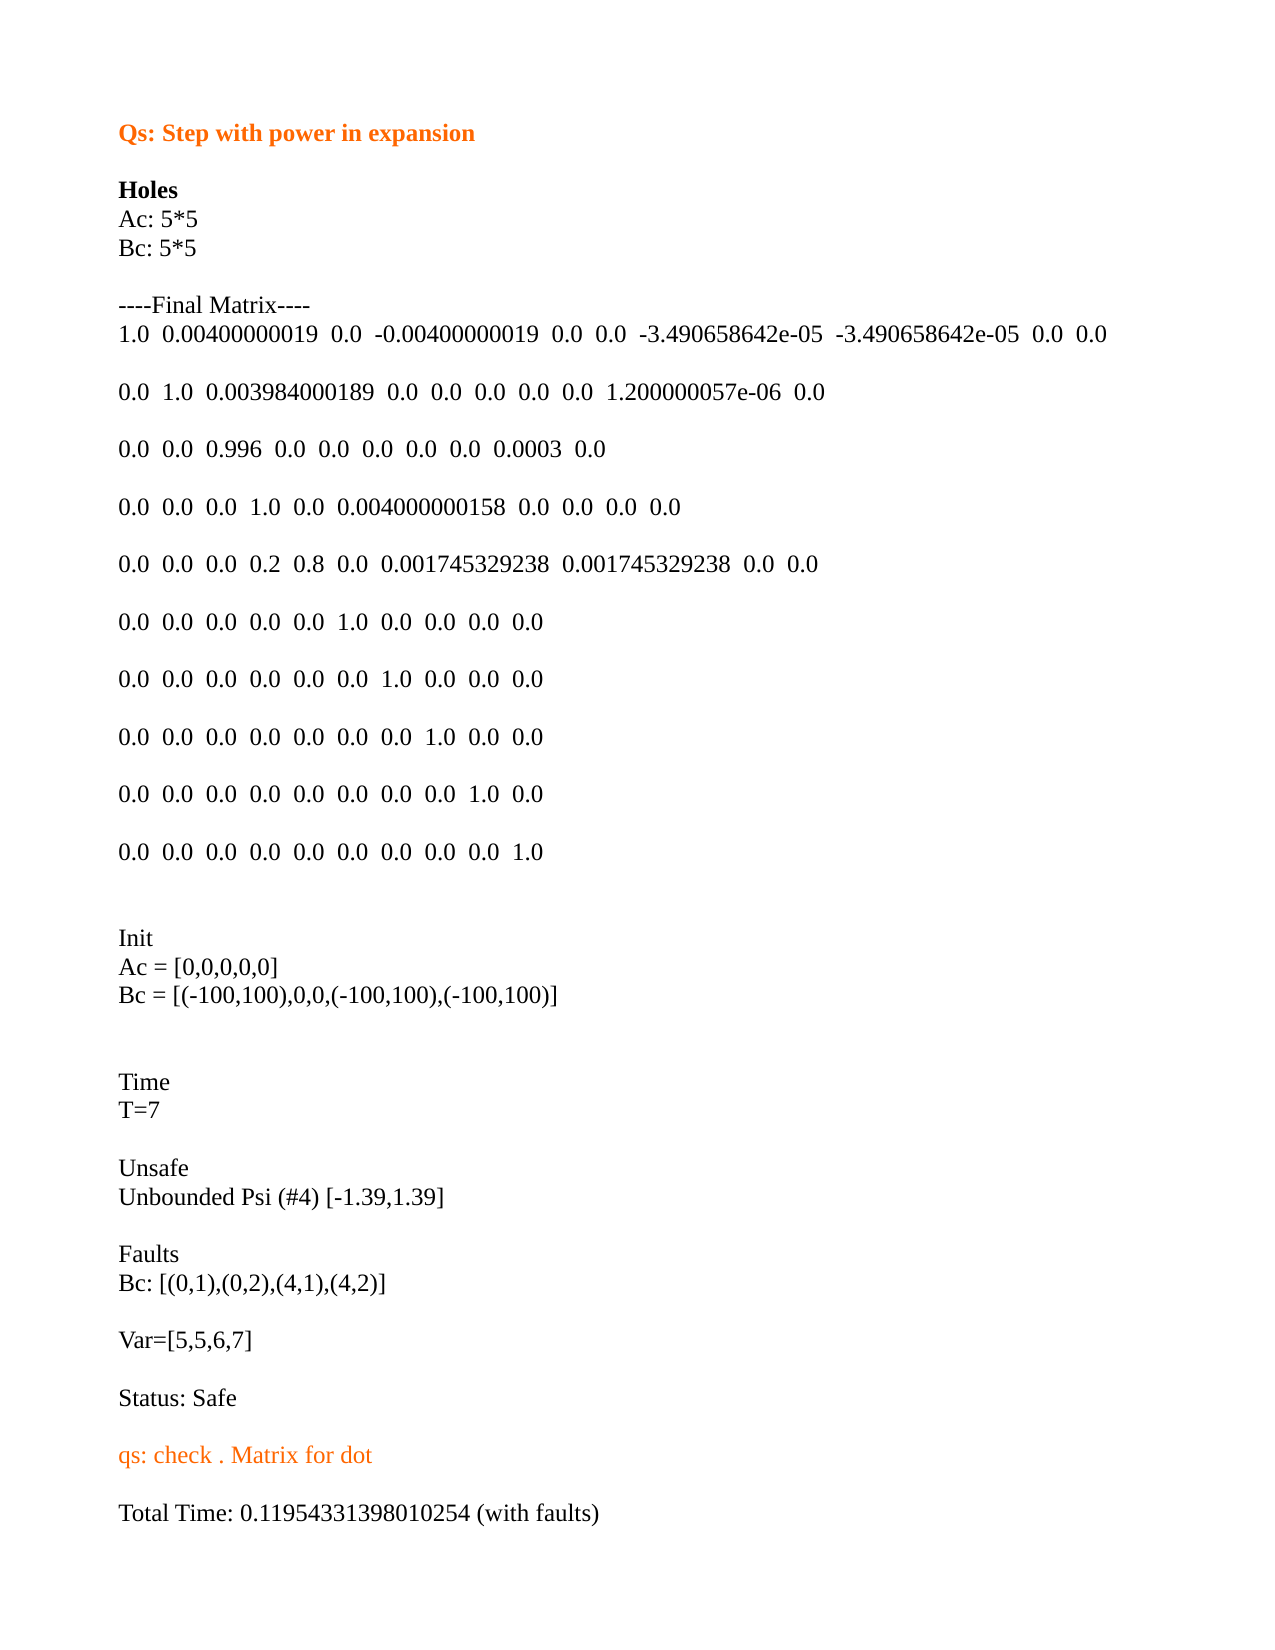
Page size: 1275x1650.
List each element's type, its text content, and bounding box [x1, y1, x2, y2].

text qs: check . Matrix for dot [118, 1441, 1157, 1469]
text Init [118, 923, 1157, 952]
text Total Time: 0.11954331398010254 (with faults) [118, 1498, 1157, 1527]
text 0.0 0.0 0.0 0.0 0.0 1.0 0.0 0.0 0.0 0.0 [118, 607, 1157, 636]
text 0.0 0.0 0.0 0.2 0.8 0.0 0.001745329238 0.001745329238 0.0 0.0 [118, 549, 1157, 578]
text 0.0 0.0 0.0 0.0 0.0 0.0 0.0 0.0 1.0 0.0 [118, 779, 1157, 808]
text 0.0 0.0 0.0 1.0 0.0 0.004000000158 0.0 0.0 0.0 0.0 [118, 492, 1157, 521]
text Status: Safe [118, 1383, 1157, 1412]
text Bc: [(0,1),(0,2),(4,1),(4,2)] [118, 1268, 1157, 1297]
text Faults [118, 1239, 1157, 1268]
text Ac: 5*5 [118, 204, 1157, 233]
text 0.0 0.0 0.996 0.0 0.0 0.0 0.0 0.0 0.0003 0.0 [118, 434, 1157, 463]
text Holes [118, 176, 1157, 204]
text ----Final Matrix---- [118, 291, 1157, 319]
text Time [118, 1067, 1157, 1096]
text Unsafe [118, 1153, 1157, 1182]
text 0.0 0.0 0.0 0.0 0.0 0.0 0.0 1.0 0.0 0.0 [118, 722, 1157, 751]
text Qs: Step with power in expansion [118, 118, 1157, 147]
text Ac = [0,0,0,0,0] [118, 952, 1157, 981]
text 1.0 0.00400000019 0.0 -0.00400000019 0.0 0.0 -3.490658642e-05 -3.490658642e-05 0.0 0.0 [118, 319, 1157, 348]
text 0.0 0.0 0.0 0.0 0.0 0.0 0.0 0.0 0.0 1.0 [118, 837, 1157, 866]
text 0.0 1.0 0.003984000189 0.0 0.0 0.0 0.0 0.0 1.200000057e-06 0.0 [118, 377, 1157, 406]
text Bc: 5*5 [118, 233, 1157, 262]
text Var=[5,5,6,7] [118, 1326, 1157, 1354]
text T=7 [118, 1096, 1157, 1124]
text 0.0 0.0 0.0 0.0 0.0 0.0 1.0 0.0 0.0 0.0 [118, 664, 1157, 693]
text Unbounded Psi (#4) [-1.39,1.39] [118, 1182, 1157, 1211]
text Bc = [(-100,100),0,0,(-100,100),(-100,100)] [118, 981, 1157, 1009]
